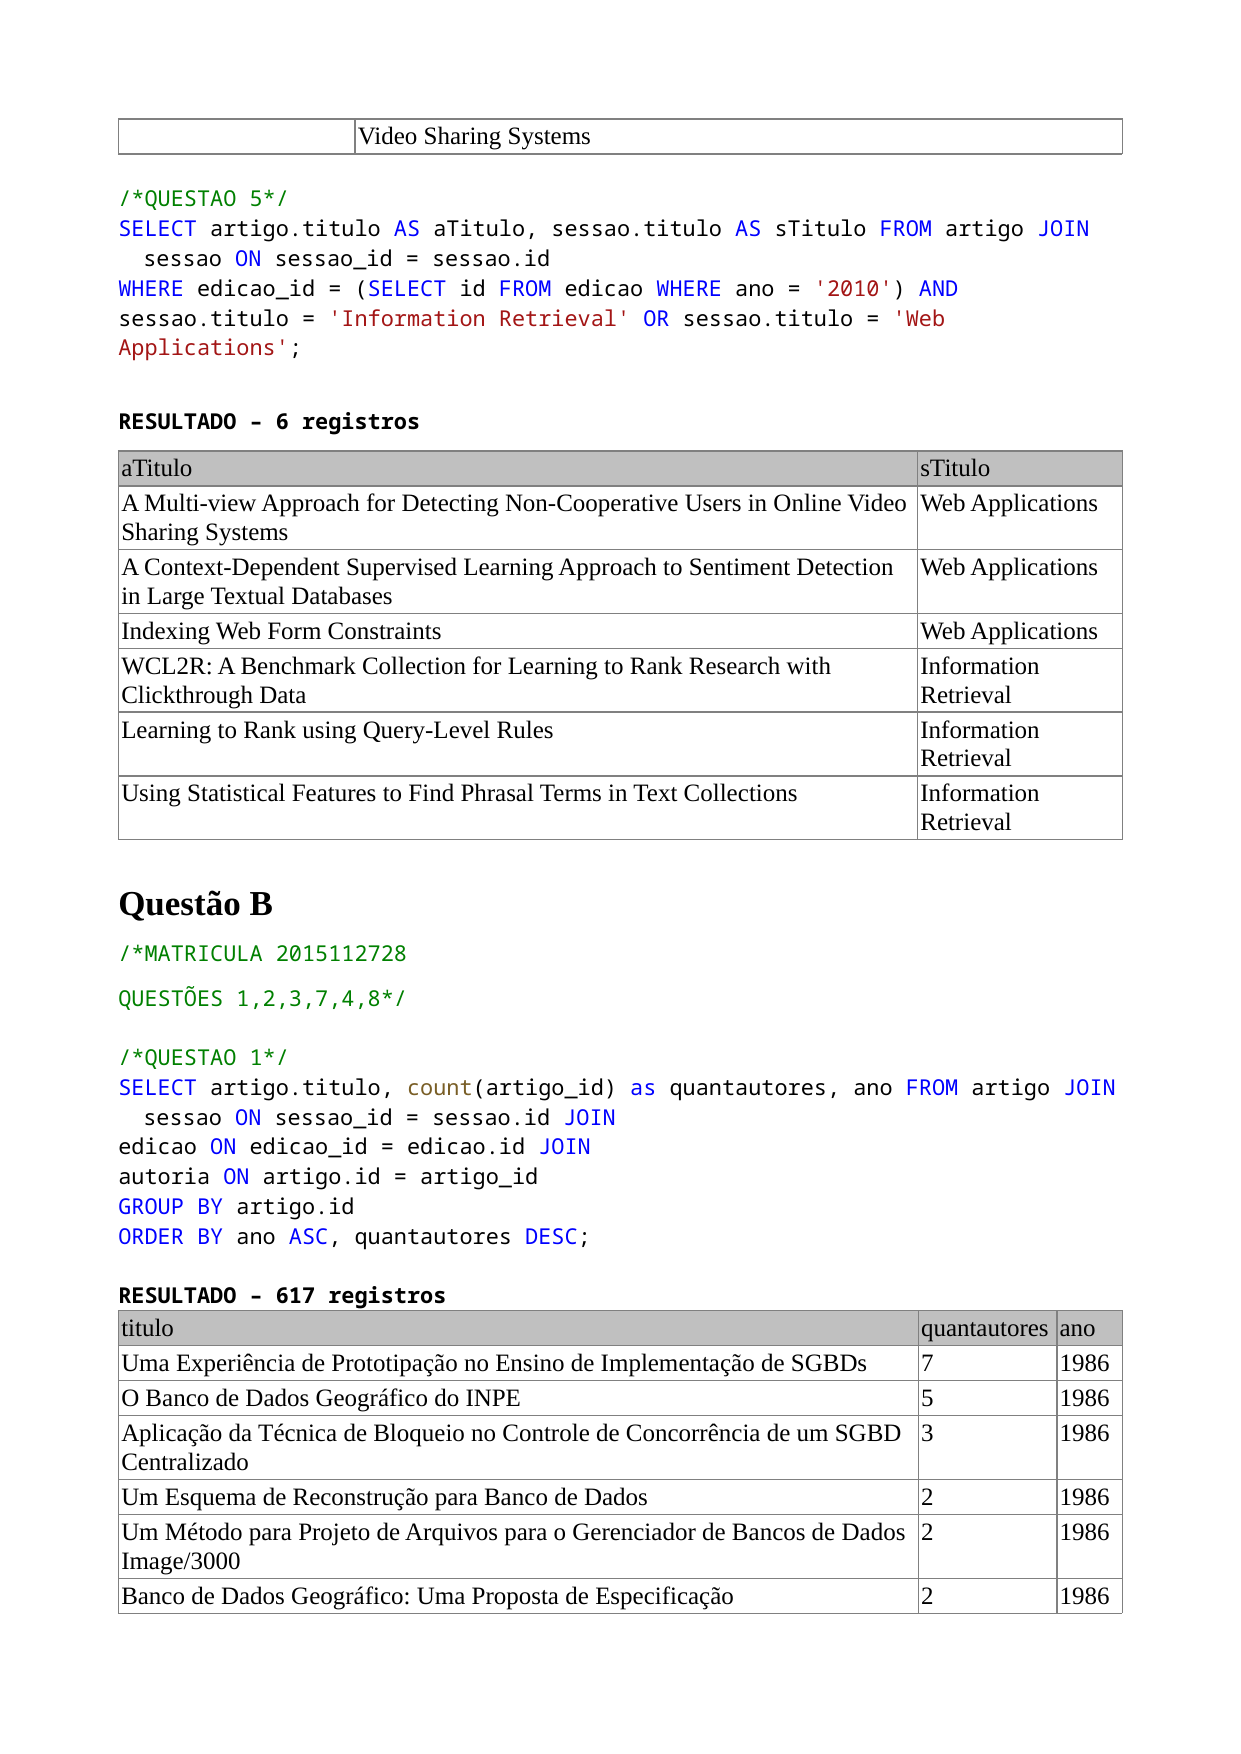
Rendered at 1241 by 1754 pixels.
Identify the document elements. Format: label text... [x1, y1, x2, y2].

table_header ano [1058, 1311, 1122, 1345]
table_cell Web Applications [918, 487, 1122, 549]
table_header titulo [119, 1311, 918, 1345]
table_cell 1986 [1058, 1515, 1122, 1577]
table_cell Indexing Web Form Constraints [119, 614, 917, 648]
table_cell [119, 120, 354, 153]
table_cell 7 [919, 1346, 1056, 1380]
text /*QUESTAO 5*/ [118, 183, 1122, 213]
text GROUP BY artigo.id [118, 1191, 1122, 1221]
table_cell Information Retrieval [918, 649, 1122, 711]
table_cell 5 [919, 1381, 1056, 1415]
text WHERE edicao_id = (SELECT id FROM edicao WHERE ano = '2010') AND sessao.titulo = 'Information Retrieval' OR sessao.titulo = 'Web Applications'; [118, 273, 1122, 362]
table_cell Web Applications [918, 550, 1122, 613]
table_cell Information Retrieval [918, 713, 1122, 775]
table_cell Learning to Rank using Query-Level Rules [119, 713, 917, 775]
table_cell WCL2R: A Benchmark Collection for Learning to Rank Research with Clickthrough Data [119, 649, 917, 711]
text RESULTADO – 6 registros [118, 406, 1122, 435]
text edicao ON edicao_id = edicao.id JOIN [118, 1131, 1122, 1161]
table_cell 2 [919, 1579, 1056, 1612]
table_cell Banco de Dados Geográfico: Uma Proposta de Especificação [119, 1579, 918, 1612]
table_cell 1986 [1058, 1346, 1122, 1380]
table_header aTitulo [119, 452, 917, 485]
text QUESTÕES 1,2,3,7,4,8*/ [118, 982, 1122, 1012]
text SELECT artigo.titulo AS aTitulo, sessao.titulo AS sTitulo FROM artigo JOIN [118, 213, 1122, 243]
subtitle Questão B [118, 883, 1122, 923]
text autoria ON artigo.id = artigo_id [118, 1161, 1122, 1191]
table_cell Information Retrieval [918, 777, 1122, 839]
table_cell Video Sharing Systems [356, 120, 1122, 153]
table_header sTitulo [918, 452, 1122, 485]
table_cell 1986 [1058, 1579, 1122, 1612]
table_header quantautores [919, 1311, 1056, 1345]
table_cell Web Applications [918, 614, 1122, 648]
table_cell 1986 [1058, 1416, 1122, 1479]
text ORDER BY ano ASC, quantautores DESC; [118, 1221, 1122, 1251]
table_cell A Context-Dependent Supervised Learning Approach to Sentiment Detection in Large Textual Databases [119, 550, 917, 613]
text SELECT artigo.titulo, count(artigo_id) as quantautores, ano FROM artigo JOIN [118, 1072, 1122, 1102]
table_cell Aplicação da Técnica de Bloqueio no Controle de Concorrência de um SGBD Centralizado [119, 1416, 918, 1479]
text /*QUESTAO 1*/ [118, 1042, 1122, 1072]
table_cell Um Método para Projeto de Arquivos para o Gerenciador de Bancos de Dados Image/3000 [119, 1515, 918, 1577]
table_cell Uma Experiência de Prototipação no Ensino de Implementação de SGBDs [119, 1346, 918, 1380]
table_cell 1986 [1058, 1381, 1122, 1415]
text sessao ON sessao_id = sessao.id [118, 243, 1122, 273]
table_cell A Multi-view Approach for Detecting Non-Cooperative Users in Online Video Sharing Systems [119, 487, 917, 549]
table_cell Using Statistical Features to Find Phrasal Terms in Text Collections [119, 777, 917, 839]
table_cell 3 [919, 1416, 1056, 1479]
table_cell O Banco de Dados Geográfico do INPE [119, 1381, 918, 1415]
table_cell Um Esquema de Reconstrução para Banco de Dados [119, 1480, 918, 1514]
text RESULTADO – 617 registros [118, 1280, 1122, 1310]
table_cell 2 [919, 1480, 1056, 1514]
table_cell 1986 [1058, 1480, 1122, 1514]
table_cell 2 [919, 1515, 1056, 1577]
text sessao ON sessao_id = sessao.id JOIN [118, 1102, 1122, 1131]
text /*MATRICULA 2015112728 [118, 938, 1122, 968]
